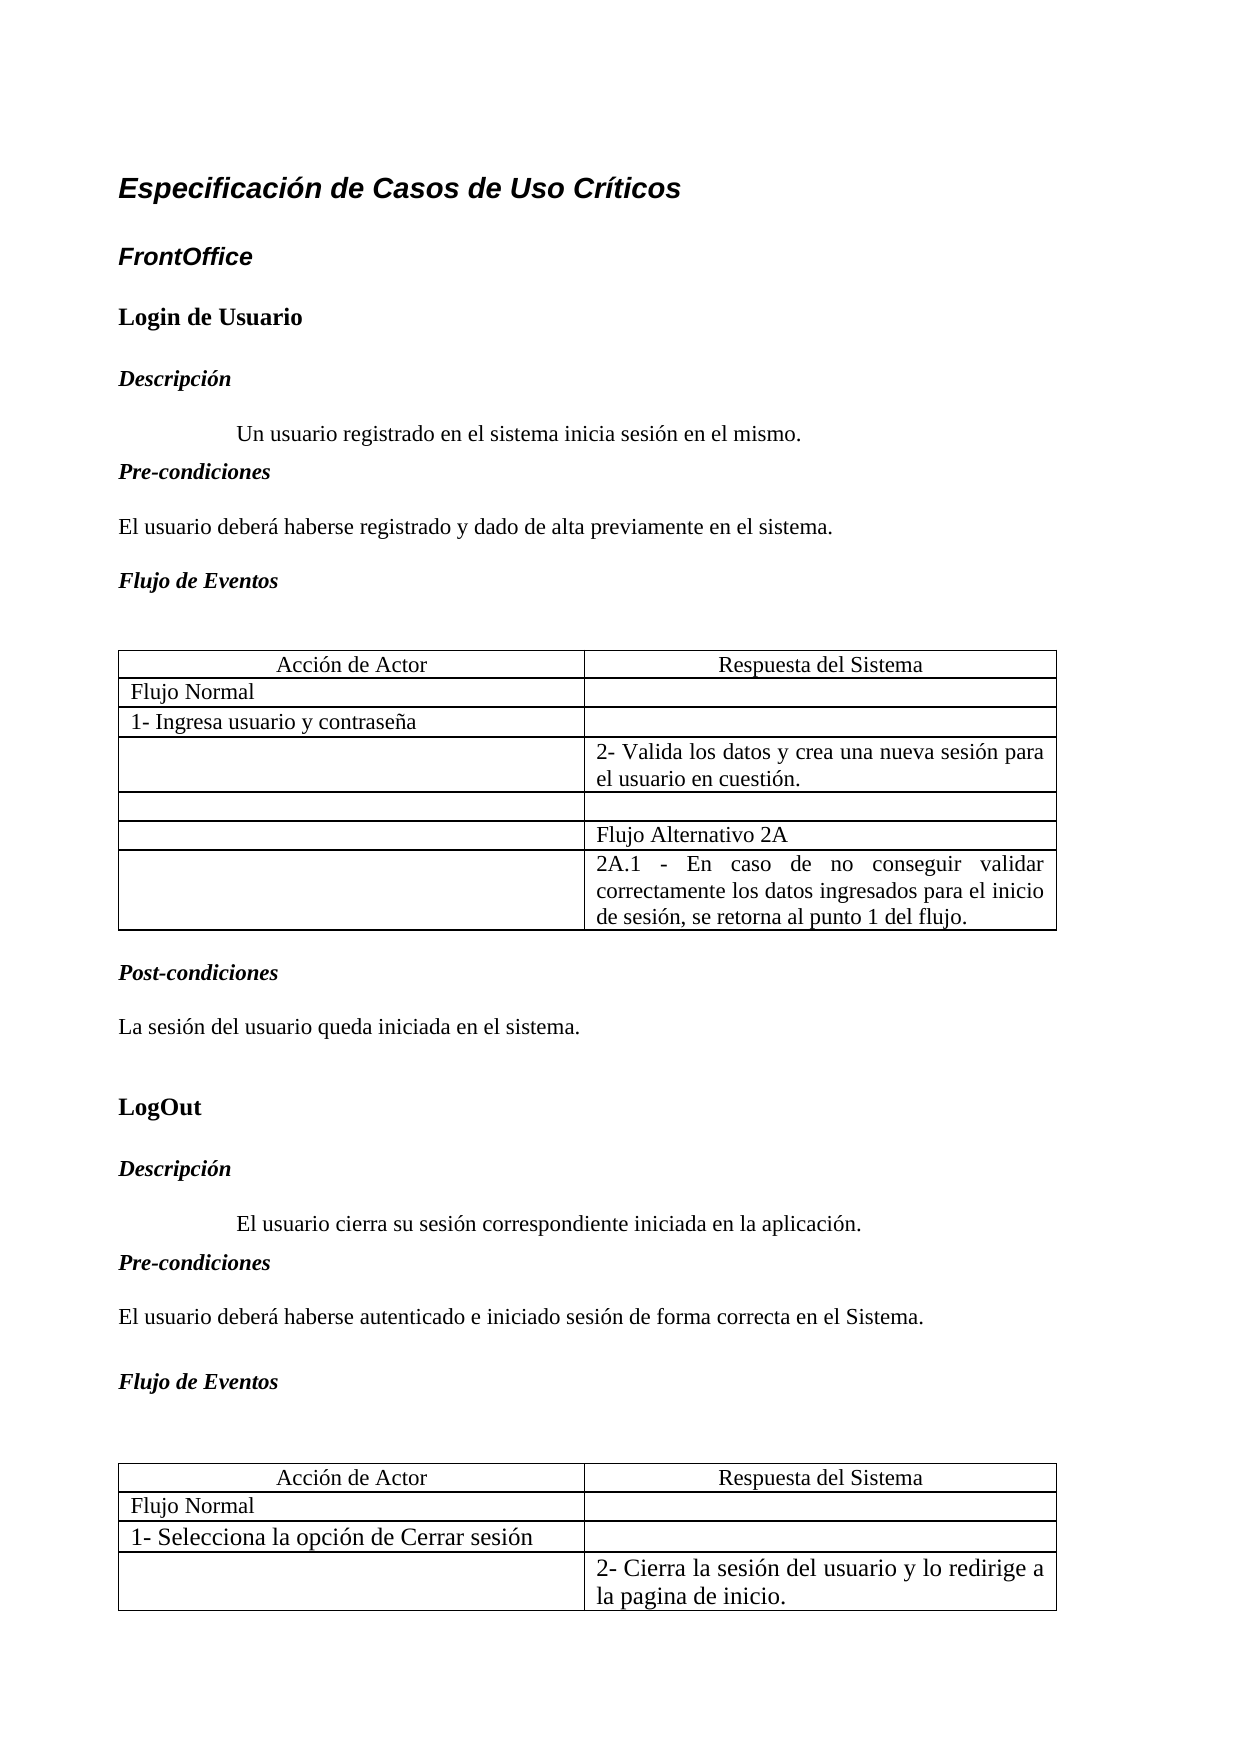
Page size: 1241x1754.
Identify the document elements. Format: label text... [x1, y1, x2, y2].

table_cell [119, 851, 584, 929]
text Post-condiciones [118, 959, 1122, 985]
table_header Acción de Actor [119, 651, 584, 677]
table_cell [585, 1493, 1056, 1520]
table_cell [119, 738, 584, 791]
table_cell [585, 708, 1056, 736]
table_cell Flujo Normal [119, 679, 584, 706]
table_cell [585, 679, 1056, 706]
text Especificación de Casos de Uso Críticos [118, 171, 1122, 205]
text Flujo de Eventos [118, 1342, 1122, 1394]
text Login de Usuario [118, 302, 1122, 331]
table_cell 2- Cierra la sesión del usuario y lo redirige a la pagina de inicio. [585, 1553, 1056, 1610]
text Descripción [118, 1155, 1122, 1182]
text Flujo de Eventos [118, 567, 1122, 593]
table_cell Flujo Alternativo 2A [585, 822, 1056, 849]
text Descripción [118, 365, 1122, 392]
table_cell 1- Selecciona la opción de Cerrar sesión [119, 1522, 584, 1551]
text El usuario deberá haberse autenticado e iniciado sesión de forma correcta en el Sistema. [118, 1303, 1122, 1329]
text FrontOffice [118, 242, 1122, 271]
table_cell [119, 793, 584, 820]
table_cell 2A.1 - En caso de no conseguir validar correctamente los datos ingresados para el inicio de sesión, se retorna al punto 1 del flujo. [585, 851, 1056, 929]
table_cell 2- Valida los datos y crea una nueva sesión para el usuario en cuestión. [585, 738, 1056, 791]
table_header Respuesta del Sistema [585, 1464, 1056, 1491]
text Pre-condiciones [118, 1249, 1122, 1275]
text LogOut [118, 1092, 1122, 1121]
text El usuario deberá haberse registrado y dado de alta previamente en el sistema. [118, 513, 1122, 539]
table_cell [585, 1522, 1056, 1551]
table_cell [119, 1553, 584, 1610]
table_cell Flujo Normal [119, 1493, 584, 1520]
table_header Respuesta del Sistema [585, 651, 1056, 677]
text El usuario cierra su sesión correspondiente iniciada en la aplicación. [118, 1210, 1122, 1236]
table_cell 1- Ingresa usuario y contraseña [119, 708, 584, 736]
text La sesión del usuario queda iniciada en el sistema. [118, 1013, 1122, 1039]
table_header Acción de Actor [119, 1464, 584, 1491]
table_cell [119, 822, 584, 849]
text Pre-condiciones [118, 458, 1122, 485]
table_cell [585, 793, 1056, 820]
text Un usuario registrado en el sistema inicia sesión en el mismo. [118, 419, 1122, 446]
